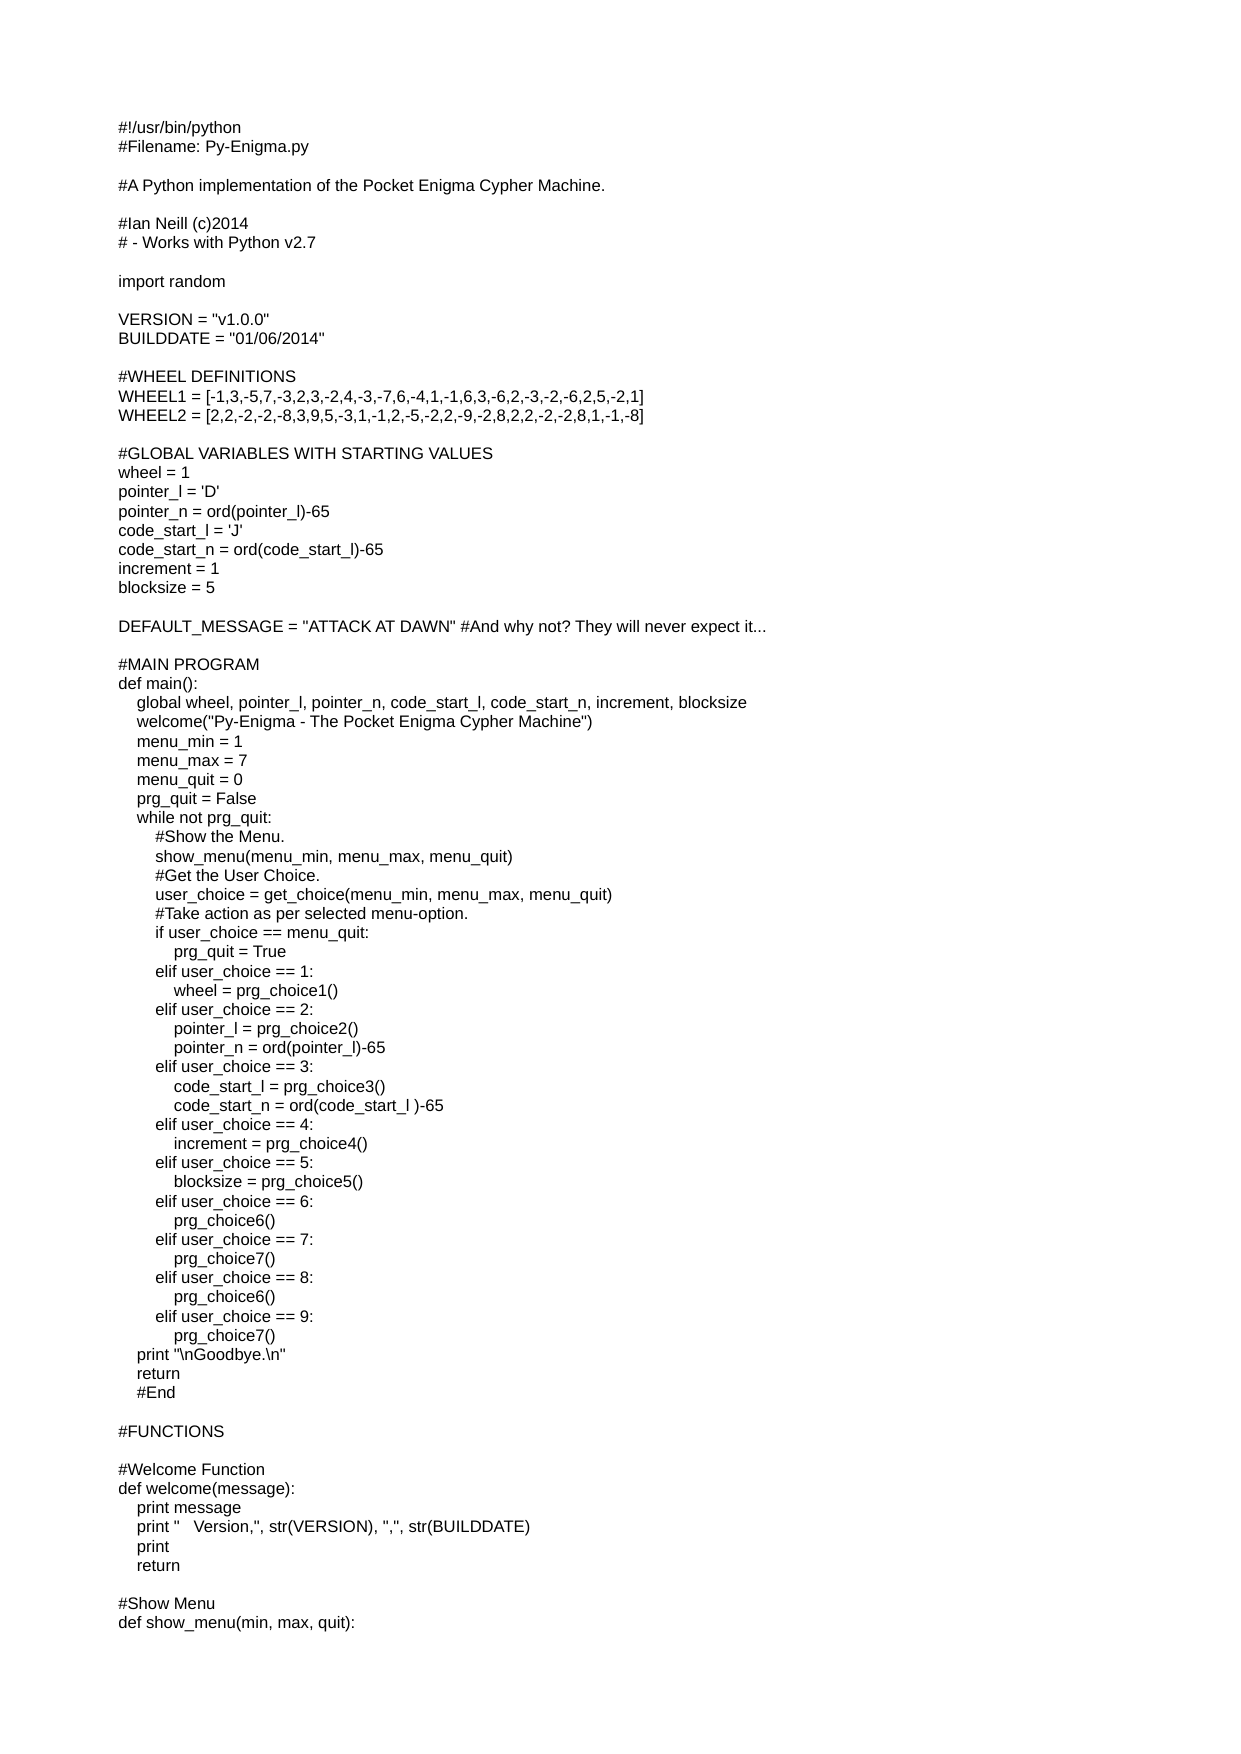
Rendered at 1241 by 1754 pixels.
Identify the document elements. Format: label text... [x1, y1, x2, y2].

text print "\nGoodbye.\n" [118, 1345, 1122, 1364]
text #MAIN PROGRAM [118, 655, 1122, 674]
text blocksize = 5 [118, 578, 1122, 597]
text prg_choice7() [118, 1326, 1122, 1345]
text elif user_choice == 2: [118, 1000, 1122, 1019]
text prg_choice7() [118, 1249, 1122, 1268]
text #Welcome Function [118, 1460, 1122, 1479]
text #Take action as per selected menu-option. [118, 904, 1122, 923]
text wheel = 1 [118, 463, 1122, 482]
text while not prg_quit: [118, 808, 1122, 827]
text wheel = prg_choice1() [118, 981, 1122, 1000]
text code_start_l = 'J' [118, 521, 1122, 540]
text increment = 1 [118, 559, 1122, 578]
text VERSION = "v1.0.0" [118, 310, 1122, 329]
text increment = prg_choice4() [118, 1134, 1122, 1153]
text elif user_choice == 8: [118, 1268, 1122, 1287]
text WHEEL2 = [2,2,-2,-2,-8,3,9,5,-3,1,-1,2,-5,-2,2,-9,-2,8,2,2,-2,-2,8,1,-1,-8] [118, 406, 1122, 425]
text pointer_l = prg_choice2() [118, 1019, 1122, 1038]
text welcome("Py-Enigma - The Pocket Enigma Cypher Machine") [118, 712, 1122, 731]
text pointer_n = ord(pointer_l)-65 [118, 501, 1122, 521]
text show_menu(menu_min, menu_max, menu_quit) [118, 846, 1122, 866]
text #!/usr/bin/python [118, 118, 1122, 137]
text #Show Menu [118, 1594, 1122, 1613]
text # - Works with Python v2.7 [118, 233, 1122, 252]
text import random [118, 271, 1122, 291]
text code_start_n = ord(code_start_l )-65 [118, 1096, 1122, 1115]
text elif user_choice == 1: [118, 961, 1122, 981]
text DEFAULT_MESSAGE = "ATTACK AT DAWN" #And why not? They will never expect it... [118, 616, 1122, 636]
text pointer_l = 'D' [118, 482, 1122, 501]
text prg_quit = True [118, 942, 1122, 961]
text elif user_choice == 6: [118, 1191, 1122, 1211]
text #Show the Menu. [118, 827, 1122, 846]
text code_start_l = prg_choice3() [118, 1076, 1122, 1096]
text #FUNCTIONS [118, 1421, 1122, 1441]
text prg_choice6() [118, 1211, 1122, 1230]
text menu_min = 1 [118, 731, 1122, 751]
text elif user_choice == 9: [118, 1306, 1122, 1326]
text elif user_choice == 7: [118, 1230, 1122, 1249]
text WHEEL1 = [-1,3,-5,7,-3,2,3,-2,4,-3,-7,6,-4,1,-1,6,3,-6,2,-3,-2,-6,2,5,-2,1] [118, 386, 1122, 406]
text print message [118, 1498, 1122, 1517]
text elif user_choice == 4: [118, 1115, 1122, 1134]
text user_choice = get_choice(menu_min, menu_max, menu_quit) [118, 885, 1122, 904]
text def welcome(message): [118, 1479, 1122, 1498]
text #A Python implementation of the Pocket Enigma Cypher Machine. [118, 176, 1122, 195]
text return [118, 1364, 1122, 1383]
text #Filename: Py-Enigma.py [118, 137, 1122, 156]
text #Get the User Choice. [118, 866, 1122, 885]
text def main(): [118, 674, 1122, 693]
text if user_choice == menu_quit: [118, 923, 1122, 942]
text return [118, 1556, 1122, 1575]
text menu_quit = 0 [118, 770, 1122, 789]
text global wheel, pointer_l, pointer_n, code_start_l, code_start_n, increment, blocksize [118, 693, 1122, 712]
text prg_choice6() [118, 1287, 1122, 1306]
text #Ian Neill (c)2014 [118, 214, 1122, 233]
text BUILDDATE = "01/06/2014" [118, 329, 1122, 348]
text menu_max = 7 [118, 751, 1122, 770]
text #WHEEL DEFINITIONS [118, 367, 1122, 386]
text print [118, 1536, 1122, 1556]
text #GLOBAL VARIABLES WITH STARTING VALUES [118, 444, 1122, 463]
text pointer_n = ord(pointer_l)-65 [118, 1038, 1122, 1057]
text blocksize = prg_choice5() [118, 1172, 1122, 1191]
text elif user_choice == 3: [118, 1057, 1122, 1076]
text def show_menu(min, max, quit): [118, 1613, 1122, 1632]
text code_start_n = ord(code_start_l)-65 [118, 540, 1122, 559]
text print " Version,", str(VERSION), ",", str(BUILDDATE) [118, 1517, 1122, 1536]
text elif user_choice == 5: [118, 1153, 1122, 1172]
text #End [118, 1383, 1122, 1402]
text prg_quit = False [118, 789, 1122, 808]
